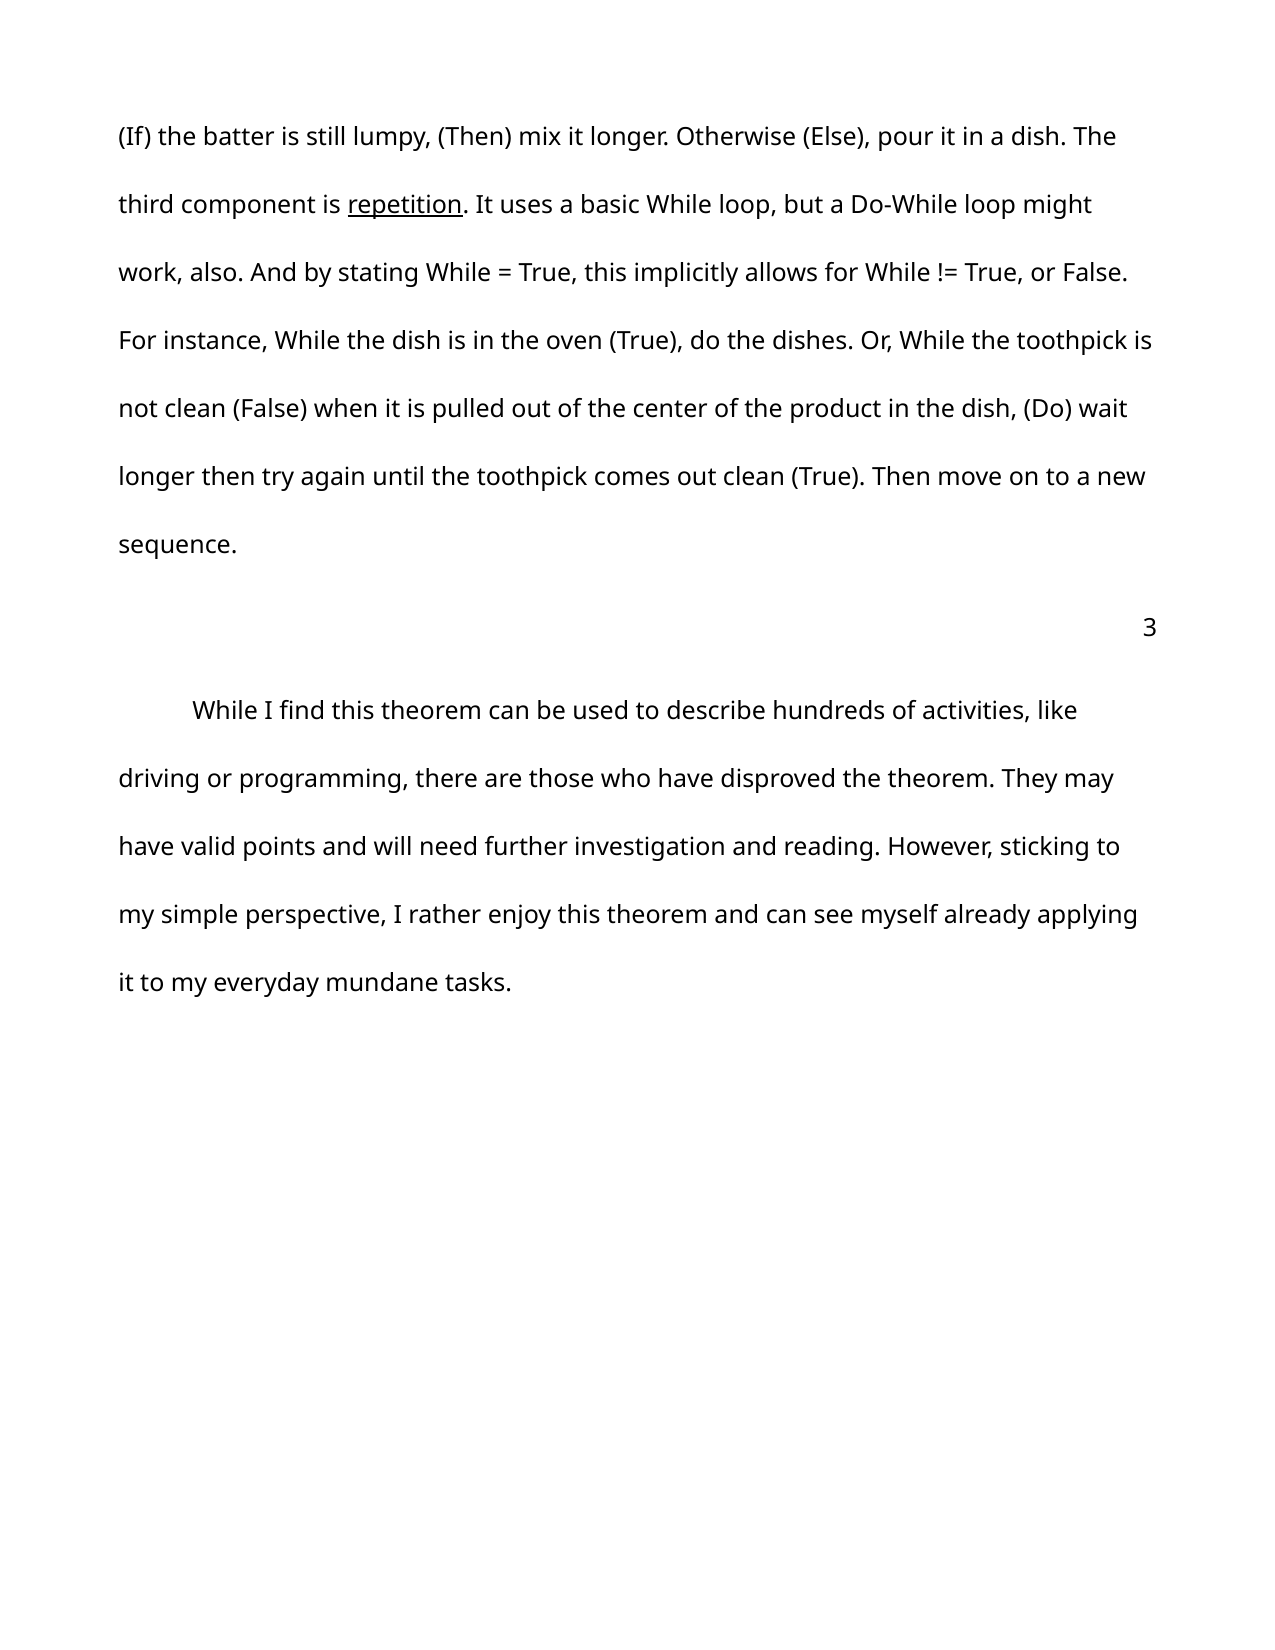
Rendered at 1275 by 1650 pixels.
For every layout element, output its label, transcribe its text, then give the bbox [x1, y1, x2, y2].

text (If) the batter is still lumpy, (Then) mix it longer. Otherwise (Else), pour it in a dish. The third component is repetition. It uses a basic While loop, but a Do-While loop might work, also. And by stating While = True, this implicitly allows for While != True, or False. For instance, While the dish is in the oven (True), do the dishes. Or, While the toothpick is not clean (False) when it is pulled out of the center of the product in the dish, (Do) wait longer then try again until the toothpick comes out clean (True). Then move on to a new sequence. [118, 118, 1157, 561]
text 3 [118, 609, 1157, 644]
text While I find this theorem can be used to describe hundreds of activities, like driving or programming, there are those who have disproved the theorem. They may have valid points and will need further investigation and reading. However, sticking to my simple perspective, I rather enjoy this theorem and can see myself already applying it to my everyday mundane tasks. [118, 692, 1157, 999]
